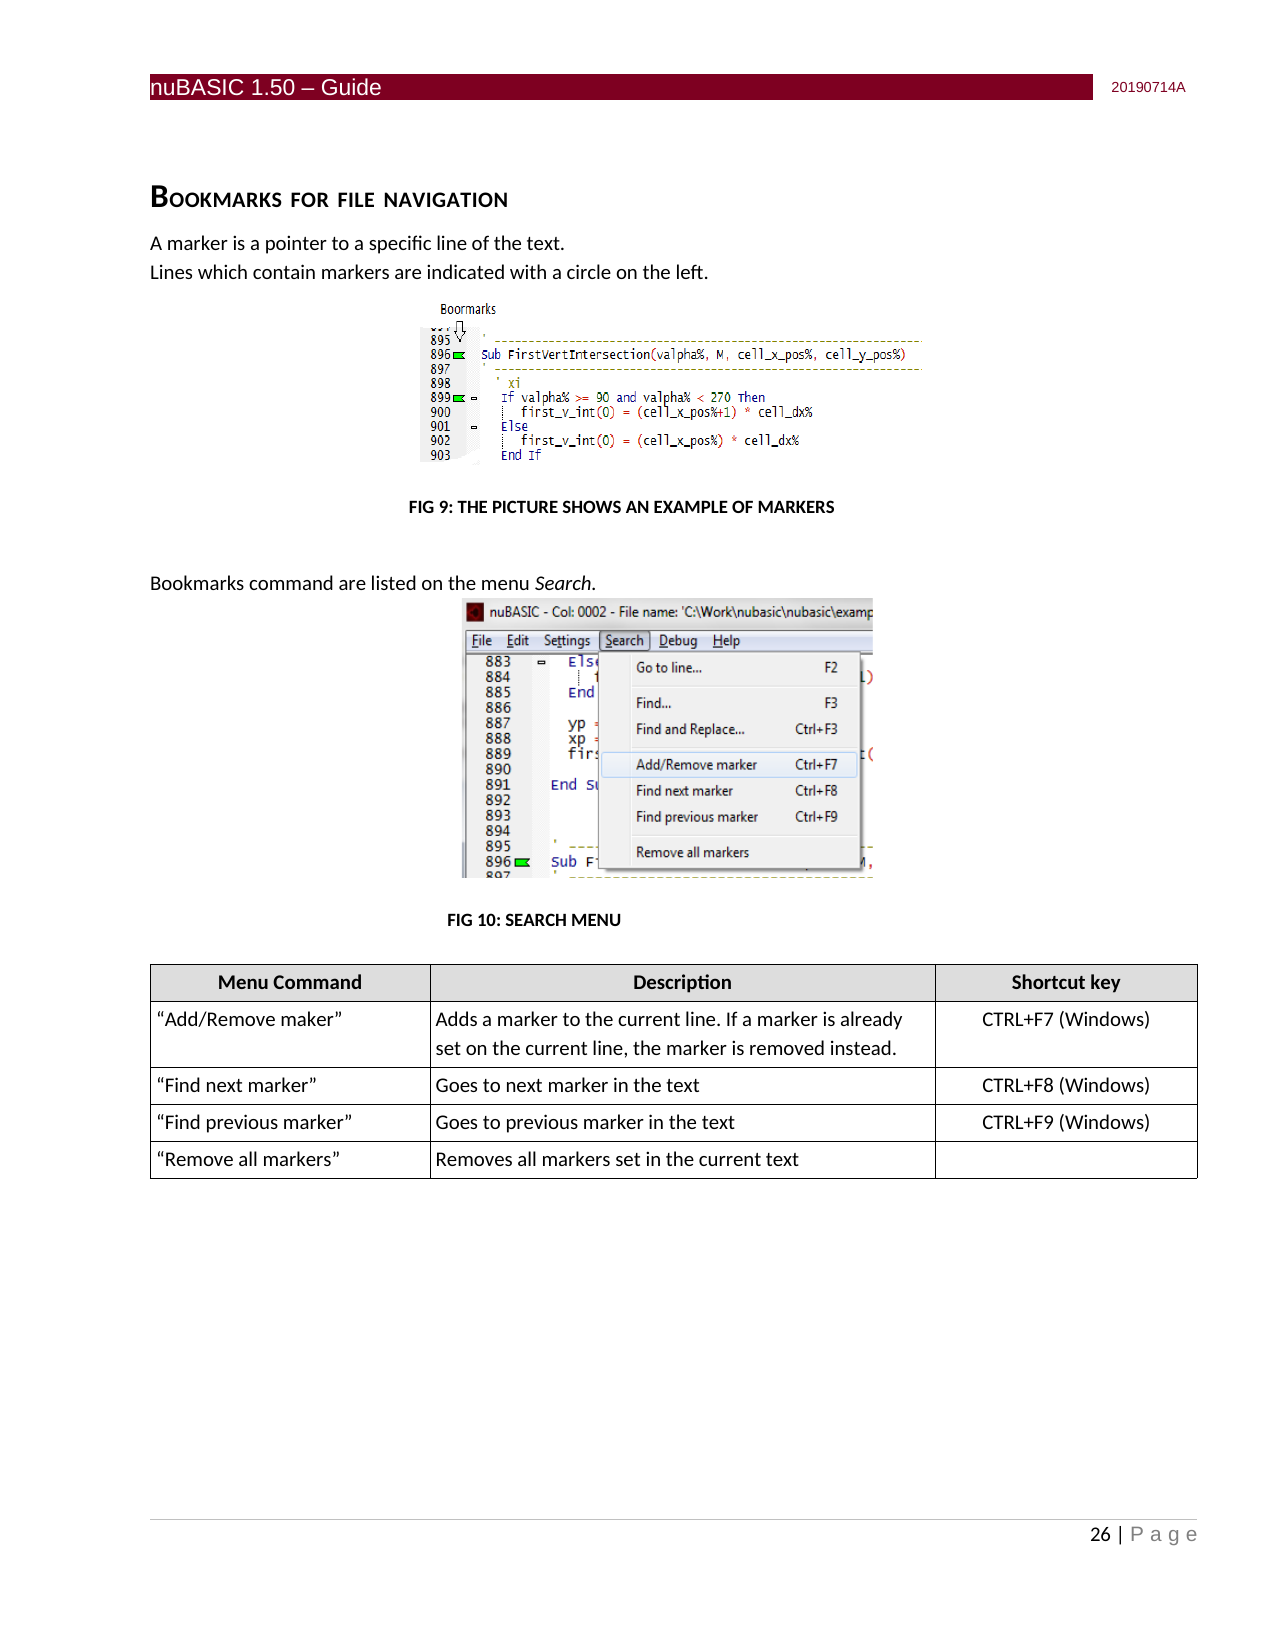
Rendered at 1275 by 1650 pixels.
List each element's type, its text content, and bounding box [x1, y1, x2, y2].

table_cell CTRL+F8 (Windows) [936, 1068, 1197, 1104]
table_cell “Add/Remove maker” [151, 1002, 430, 1067]
table_cell “Find previous marker” [151, 1105, 430, 1141]
text Fig 9: The picture shows an example of markers [409, 495, 938, 518]
table_cell Goes to previous marker in the text [431, 1105, 935, 1141]
text Fig 10: Search MENU [447, 908, 900, 931]
text Bookmarks command are listed on the menu Search. [150, 570, 1197, 595]
table_cell “Remove all markers” [151, 1142, 430, 1178]
table_header Shortcut key [936, 965, 1197, 1001]
table_header Menu Command [151, 965, 430, 1001]
table_cell CTRL+F7 (Windows) [936, 1002, 1197, 1067]
subtitle Bookmarks for file navigation [150, 175, 1197, 216]
table_cell Removes all markers set in the current text [431, 1142, 935, 1178]
table_header Description [431, 965, 935, 1001]
table_cell “Find next marker” [151, 1068, 430, 1104]
table_cell CTRL+F9 (Windows) [936, 1105, 1197, 1141]
text A marker is a pointer to a specific line of the text. [150, 230, 1197, 256]
table_cell Adds a marker to the current line. If a marker is already set on the current line, the marker is removed instead. [431, 1002, 935, 1067]
text Lines which contain markers are indicated with a circle on the left. [150, 259, 1197, 285]
table_cell Goes to next marker in the text [431, 1068, 935, 1104]
table_cell [936, 1142, 1197, 1178]
